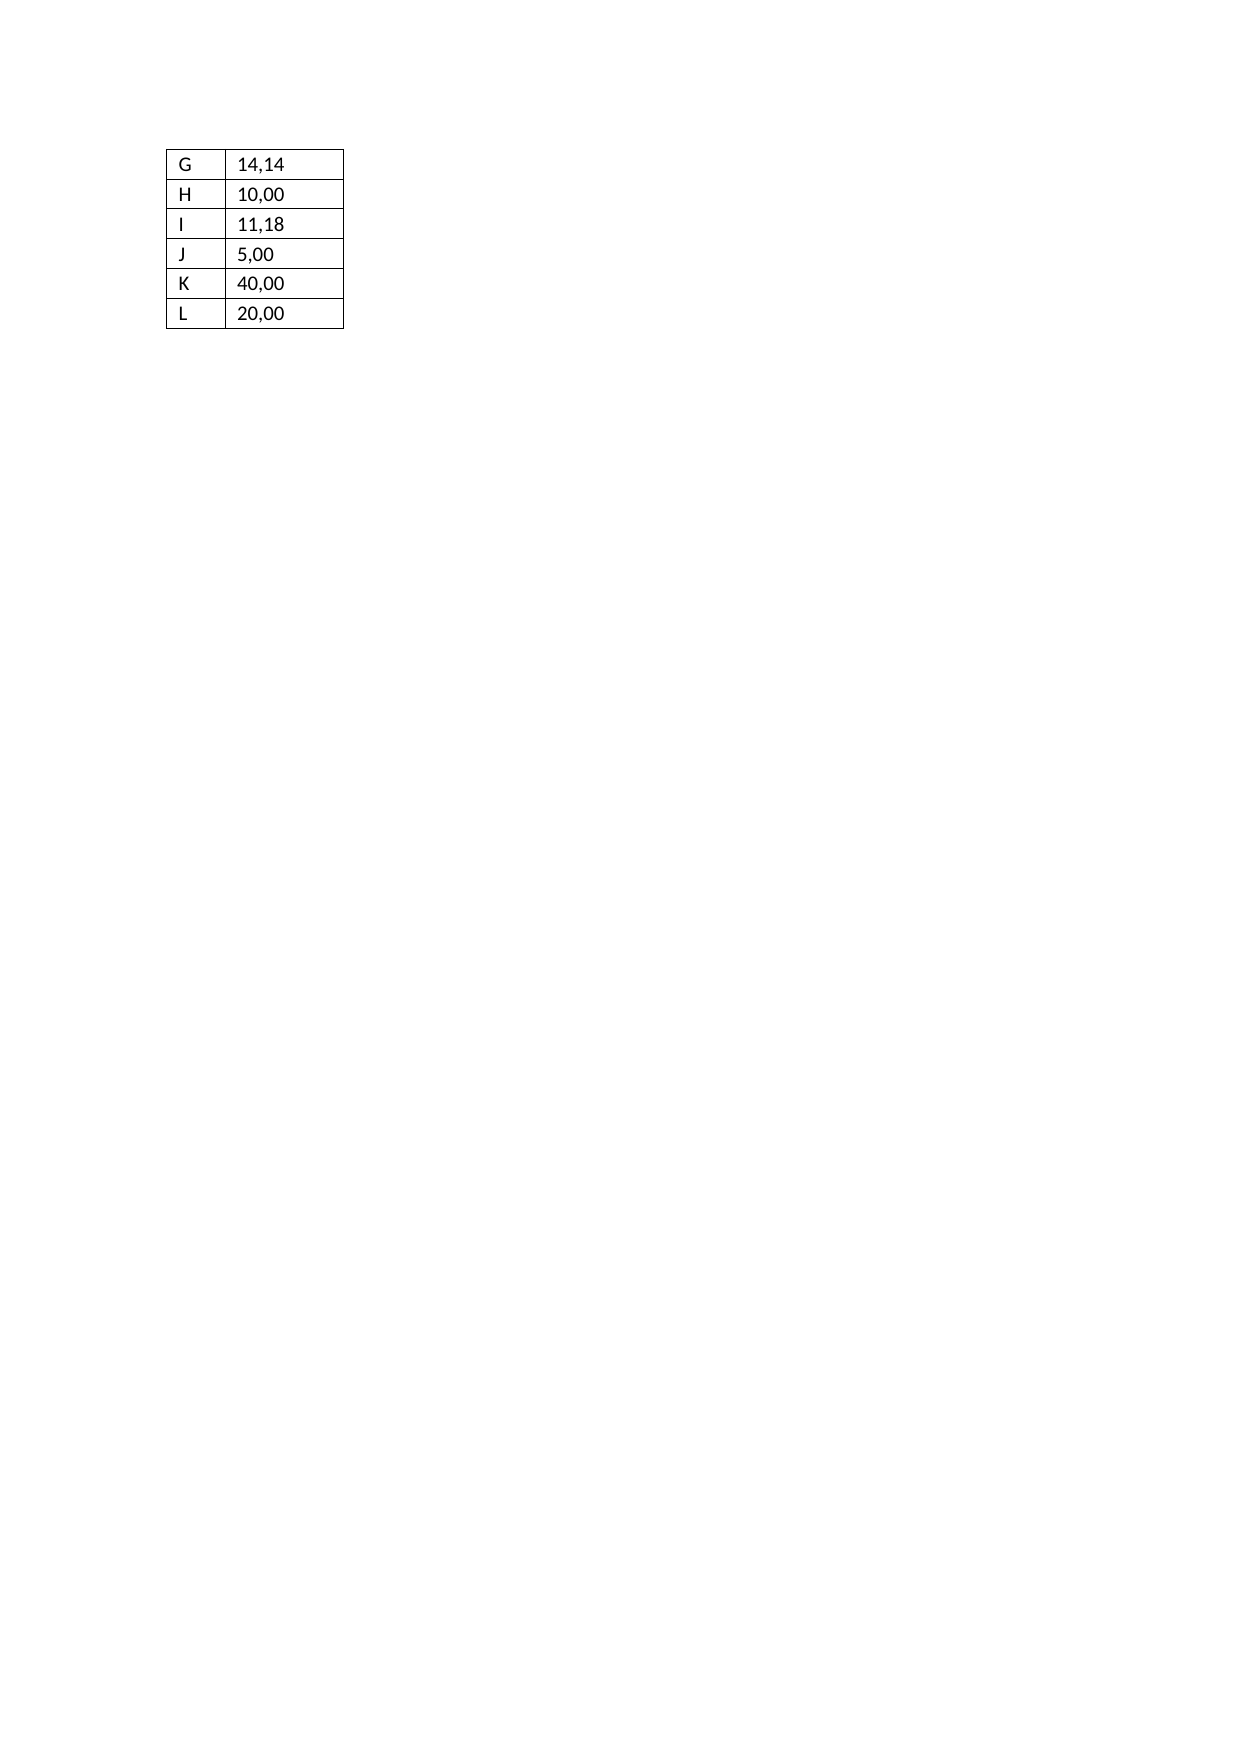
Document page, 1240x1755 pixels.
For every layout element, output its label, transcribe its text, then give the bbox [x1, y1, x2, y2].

table_cell 14,14 [226, 150, 343, 178]
table_cell 20,00 [226, 299, 343, 327]
table_cell L [167, 299, 225, 327]
table_cell I [167, 209, 225, 238]
table_cell K [167, 269, 225, 298]
table_cell H [167, 180, 225, 208]
table_cell 40,00 [226, 269, 343, 298]
table_cell 11,18 [226, 209, 343, 238]
table_cell 5,00 [226, 239, 343, 268]
table_cell G [167, 150, 225, 178]
table_cell J [167, 239, 225, 268]
table_cell 10,00 [226, 180, 343, 208]
